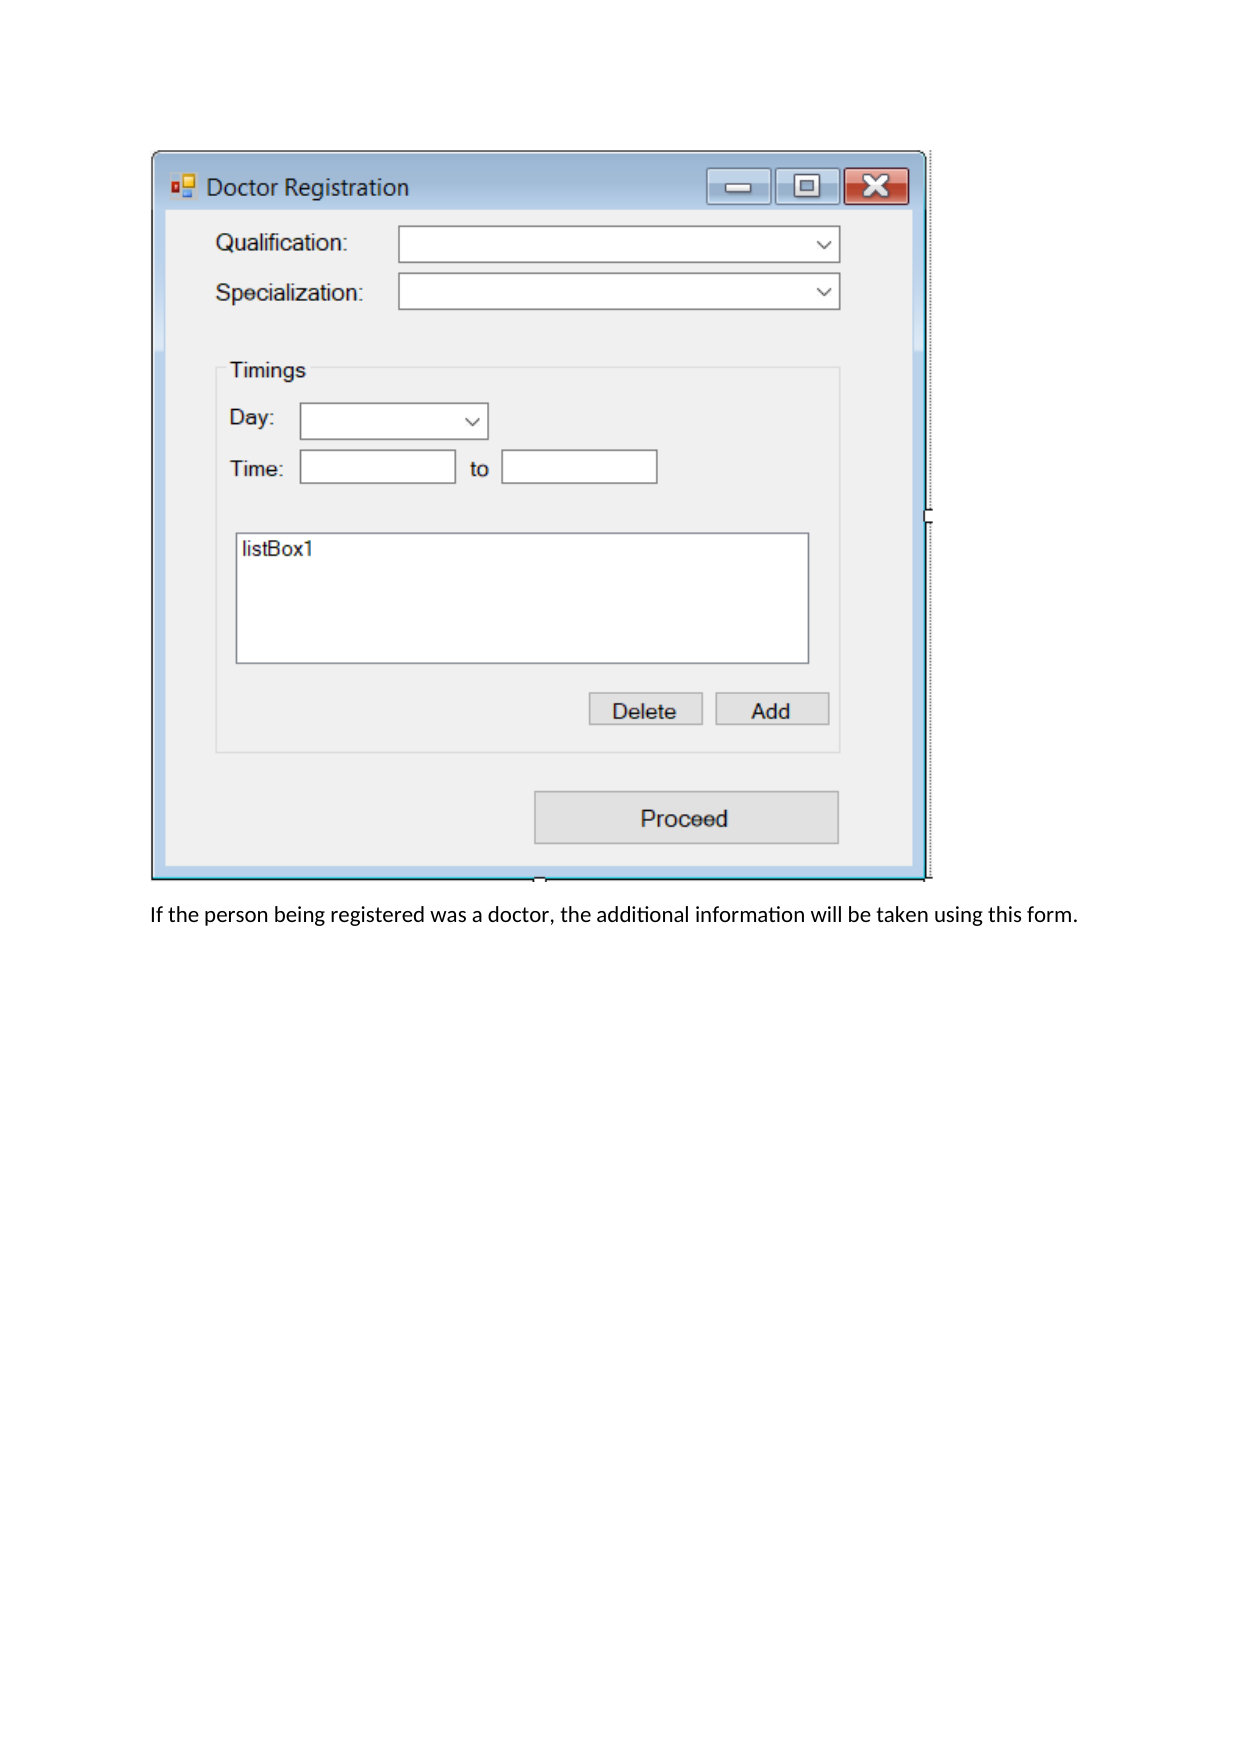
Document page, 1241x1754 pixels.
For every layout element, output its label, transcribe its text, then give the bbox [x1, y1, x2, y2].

text If the person being registered was a doctor, the additional information will be taken using this form. [150, 900, 1090, 928]
